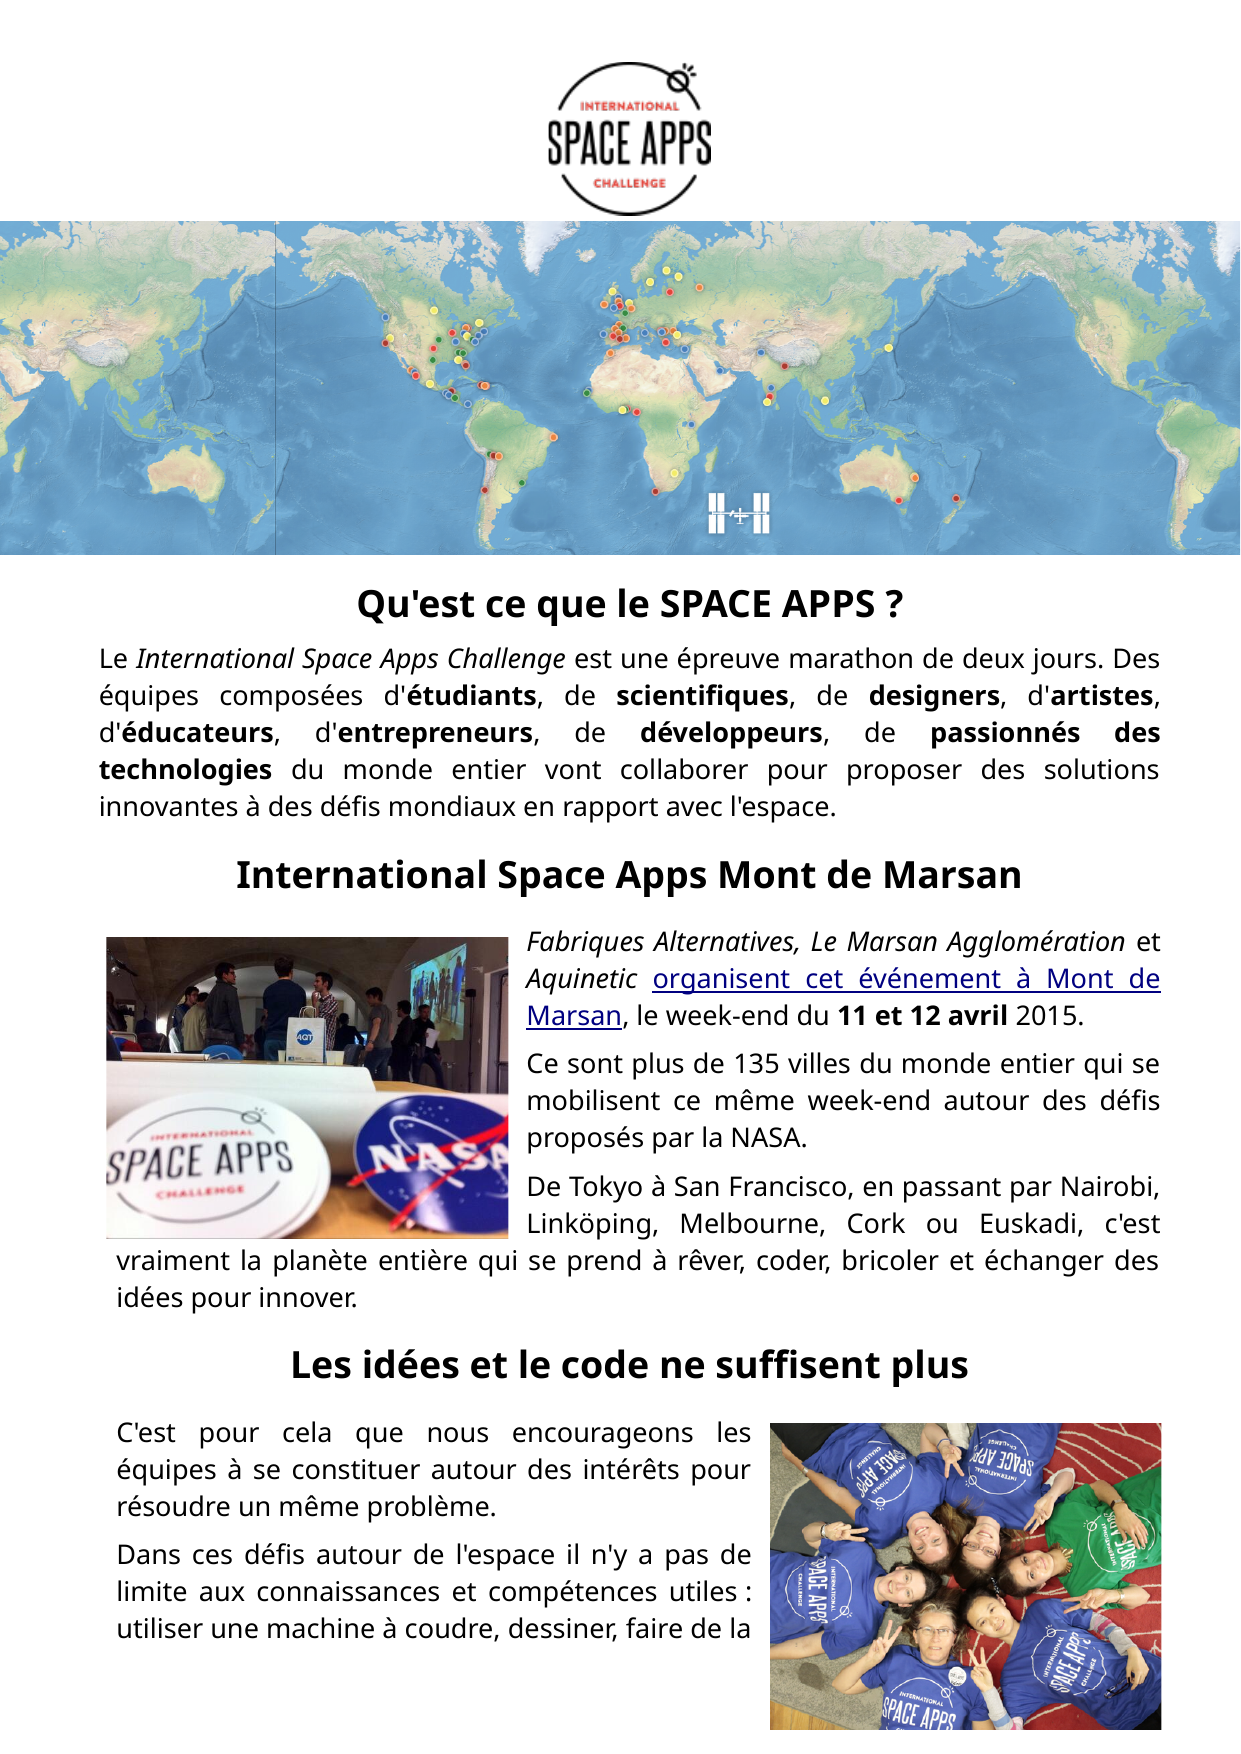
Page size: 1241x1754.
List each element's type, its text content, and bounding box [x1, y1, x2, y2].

text Le International Space Apps Challenge est une épreuve marathon de deux jours. Des équipes composées d'étudiants, de scientifiques, de designers, d'artistes, d'éducateurs, d'entrepreneurs, de développeurs, de passionnés des technologies du monde entier vont collaborer pour proposer des solutions innovantes à des défis mondiaux en rapport avec l'espace. [98, 640, 1161, 824]
text Les idées et le code ne suffisent plus [98, 1338, 1161, 1389]
text Dans ces défis autour de l'espace il n'y a pas de limite aux connaissances et compétences utiles : utiliser une machine à coudre, dessiner, faire de la [116, 1536, 770, 1646]
picture [770, 1423, 1162, 1730]
picture [0, 221, 1241, 555]
text C'est pour cela que nous encourageons les équipes à se constituer autour des intérêts pour résoudre un même problème. [116, 1413, 1143, 1524]
text Fabriques Alternatives, Le Marsan Agglomération et Aquinetic organisent cet événement à Mont de Marsan, le week-end du 11 et 12 avril 2015. [116, 923, 1161, 1033]
picture [106, 937, 509, 1239]
text Qu'est ce que le SPACE APPS ? [98, 577, 1161, 628]
picture [548, 62, 711, 216]
text De Tokyo à San Francisco, en passant par Nairobi, Linköping, Melbourne, Cork ou Euskadi, c'est vraiment la planète entière qui se prend à rêver, coder, bricoler et échanger des idées pour innover. [116, 1167, 1161, 1315]
text Ce sont plus de 135 villes du monde entier qui se mobilisent ce même week-end autour des défis proposés par la NASA. [509, 1045, 1161, 1156]
text International Space Apps Mont de Marsan [98, 848, 1161, 899]
